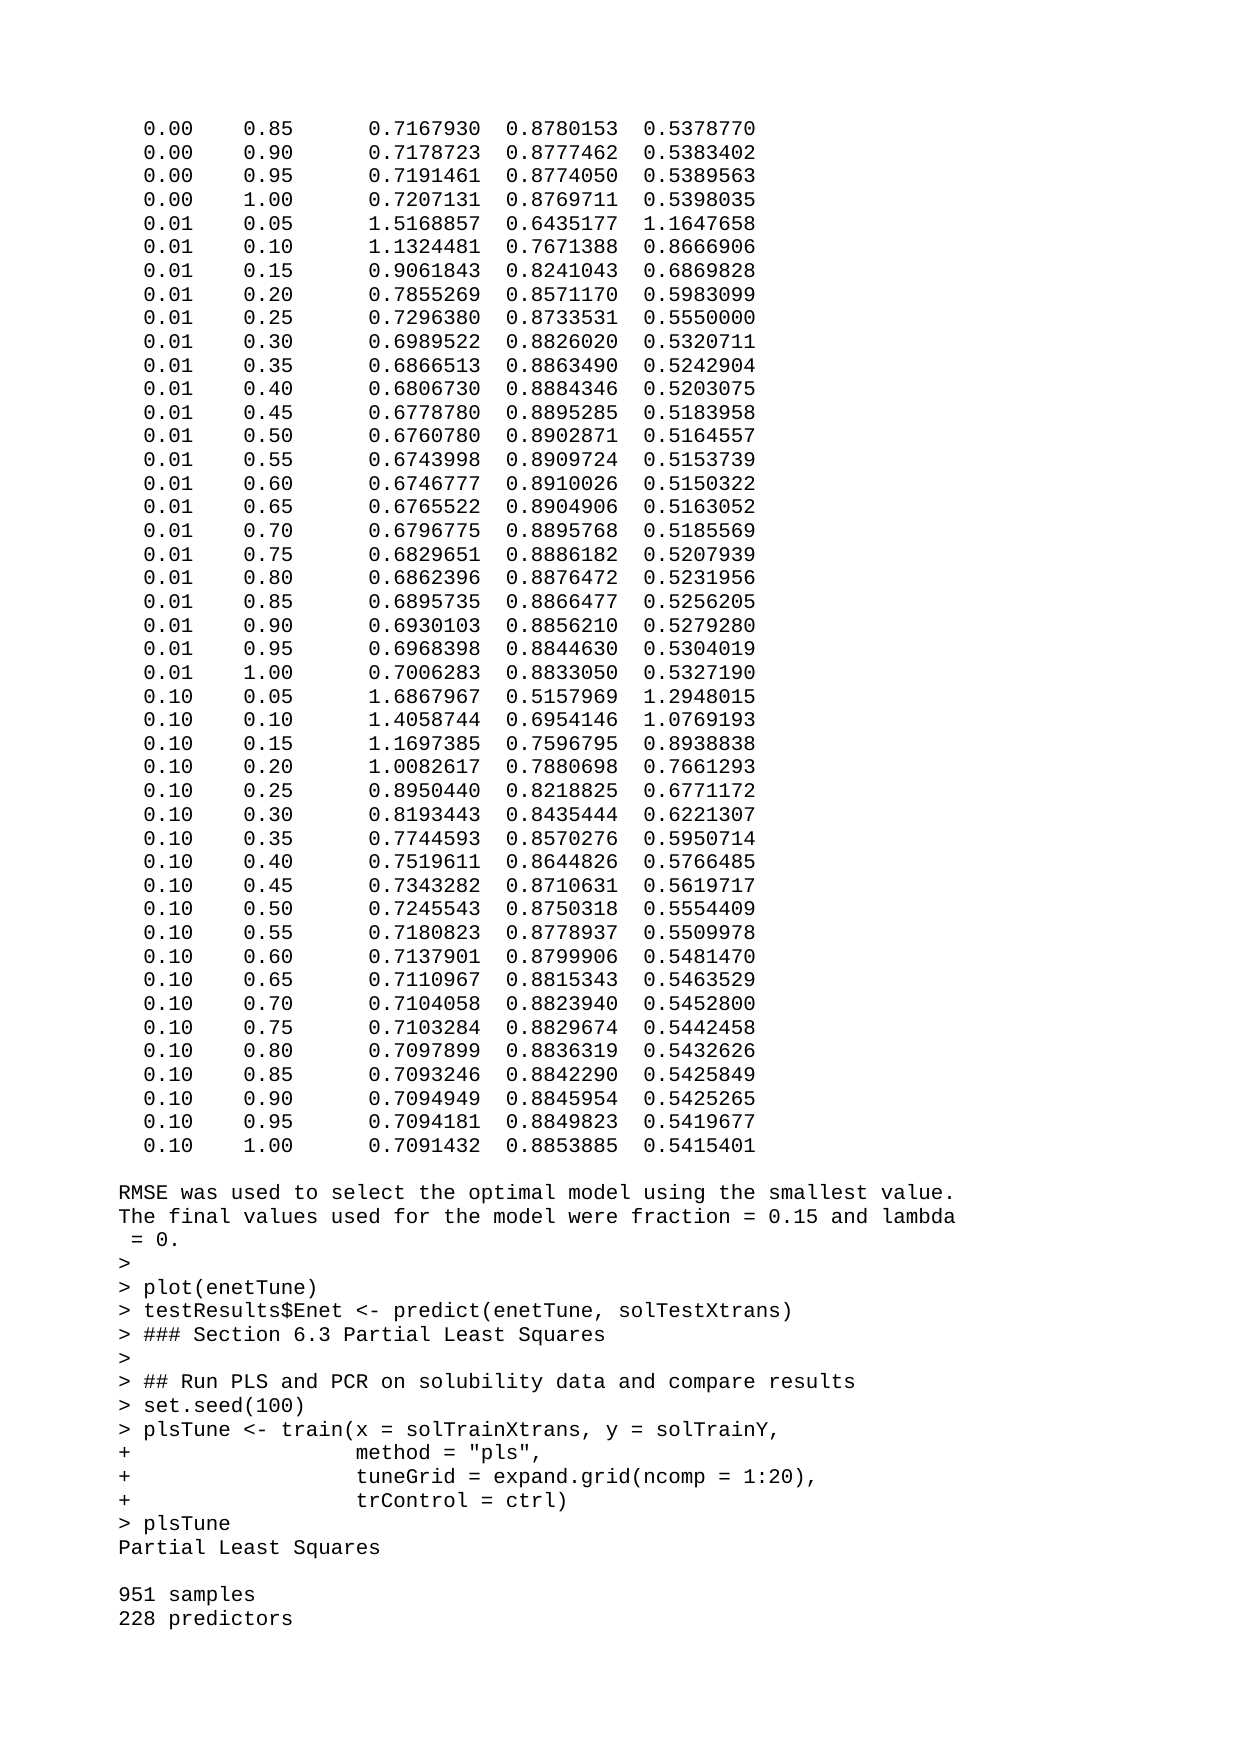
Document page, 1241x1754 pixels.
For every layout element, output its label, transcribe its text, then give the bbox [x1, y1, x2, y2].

table_header > library(AppliedPredictiveModeling) > > data(solubility) > library(lattice) > ### Some initial plots of the data > > xyplot(solTrainY ~ solTrainX$MolWeight, type = c("p", "g"), + ylab = "Solubility (log)", + main = "(a)", + xlab = "Molecular Weight") > xyplot(solTrainY ~ solTrainX$NumRotBonds, type = c("p", "g"), + ylab = "Solubility (log)", + xlab = "Number of Rotatable Bonds") > bwplot(solTrainY ~ ifelse(solTrainX[,100] == 1, + "structure present", + "structure absent"), + ylab = "Solubility (log)", + main = "(b)", + horizontal = FALSE) > ### Find the columns that are not fingerprints , column names that contain the pattern "FP". > > notFingerprints <- grep("FP", names(solTrainXtrans)) > library(caret) > featurePlot(solTrainXtrans[, -notFingerprints], + solTrainY, + between = list(x = 1, y = 1), + type = c("g", "p", "smooth"), + labels = rep("", 2)) There were 50 or more warnings (use warnings() to see the first 50) > library(corrplot) corrplot 0.84 loaded > library(corrplot) > corrplot::corrplot(cor(solTrainXtrans[, -notFingerprints]), + order = "hclust", + tl.cex = .8) > ### Section 6.2 Linear Regression > set.seed(100) > indx <- createFolds(solTrainY, returnTrain = TRUE) > ctrl <- trainControl(method = "cv", index = indx) > set.seed(100) > lmTune0 <- train(x = solTrainXtrans, y = solTrainY, + method = "lm", + trControl = ctrl) Warning messages: 1: In predict.lm(modelFit, newdata) : prediction from a rank-deficient fit may be misleading 2: In predict.lm(modelFit, newdata) : prediction from a rank-deficient fit may be misleading > lmTune0 Linear Regression 951 samples 228 predictors No pre-processing Resampling: Cross-Validated (10 fold) Summary of sample sizes: 856, 857, 855, 856, 856, 855, ... Resampling results: RMSE Rsquared MAE 0.7210355 0.8768359 0.5401102 Tuning parameter 'intercept' was held constant at a value of TRUE > tooHigh <- findCorrelation(cor(solTrainXtrans), .9) > trainXfiltered <- solTrainXtrans[, -tooHigh] > testXfiltered <- solTestXtrans[, -tooHigh] > > set.seed(100) > lmTune <- train(x = trainXfiltered, y = solTrainY, + method = "lm", + trControl = ctrl) > lmTune Linear Regression 951 samples 190 predictors No pre-processing Resampling: Cross-Validated (10 fold) Summary of sample sizes: 856, 857, 855, 856, 856, 855, ... Resampling results: RMSE Rsquared MAE 0.7113935 0.8793396 0.5410503 Tuning parameter 'intercept' was held constant at a value of TRUE > ### Save the test set results in a data frame > testResults <- data.frame(obs = solTestY, + Linear_Regression = predict(lmTune, testXfiltered)) > ### Section 6.4 Penalized Models > ## There is now a simple ridge regression method. > > ridgeGrid <- expand.grid(lambda = seq(0, .1, length = 15)) > > set.seed(100) > ridgeTune <- train(x = solTrainXtrans, y = solTrainY, + method = "ridge", + tuneGrid = ridgeGrid, + trControl = ctrl, + preProc = c("center", "scale")) > ridgeTune Ridge Regression 951 samples 228 predictors Pre-processing: centered (228), scaled (228) Resampling: Cross-Validated (10 fold) Summary of sample sizes: 856, 857, 855, 856, 856, 855, ... Resampling results across tuning parameters: lambda RMSE Rsquared MAE 0.000000000 0.7207131 0.8769711 0.5398035 0.007142857 0.7047552 0.8818659 0.5352468 0.014285714 0.6964731 0.8847911 0.5298526 0.021428571 0.6925923 0.8862699 0.5270496 0.028571429 0.6908607 0.8870609 0.5260082 0.035714286 0.6904220 0.8874561 0.5260650 0.042857143 0.6908548 0.8875998 0.5267354 0.050000000 0.6919152 0.8875759 0.5277925 0.057142857 0.6934719 0.8874300 0.5291986 0.064285714 0.6954114 0.8872009 0.5308565 0.071428571 0.6976723 0.8869096 0.5327291 0.078571429 0.7002069 0.8865723 0.5347215 0.085714286 0.7029801 0.8862009 0.5368744 0.092857143 0.7059656 0.8858041 0.5391389 0.100000000 0.7091432 0.8853885 0.5415401 RMSE was used to select the optimal model using the smallest value. The final value used for the model was lambda = 0.03571429. > > print(update(plot(ridgeTune), xlab = "Penalty")) > > enetGrid <- expand.grid(lambda = c(0, 0.01, .1), + fraction = seq(.05, 1, length = 20)) > set.seed(100) > enetTune <- train(x = solTrainXtrans, y = solTrainY, + method = "enet", + tuneGrid = enetGrid, + trControl = ctrl, + preProc = c("center", "scale")) > enetTune Elasticnet 951 samples 228 predictors Pre-processing: centered (228), scaled (228) Resampling: Cross-Validated (10 fold) Summary of sample sizes: 856, 857, 855, 856, 856, 855, ... Resampling results across tuning parameters: lambda fraction RMSE Rsquared MAE 0.00 0.05 0.8713747 0.8337289 0.6606836 0.00 0.10 0.6882637 0.8858786 0.5234636 0.00 0.15 0.6729264 0.8907993 0.5135577 0.00 0.20 0.6754697 0.8903865 0.5166106 0.00 0.25 0.6879252 0.8865202 0.5251313 0.00 0.30 0.6971062 0.8836414 0.5306989 0.00 0.35 0.7062274 0.8808469 0.5354831 0.00 0.40 0.7125901 0.8788941 0.5387085 0.00 0.45 0.7138745 0.8785587 0.5394560 0.00 0.50 0.7141241 0.8785620 0.5394405 0.00 0.55 0.7144676 0.8784958 0.5393796 0.00 0.60 0.7140540 0.8786589 0.5387174 0.00 0.65 0.7140608 0.8786876 0.5381464 0.00 0.70 0.7145473 0.8785740 0.5379849 0.00 0.75 0.7151022 0.8784343 0.5377724 0.00 0.80 0.7158078 0.8782624 0.5376442 0.00 0.85 0.7167930 0.8780153 0.5378770 0.00 0.90 0.7178723 0.8777462 0.5383402 0.00 0.95 0.7191461 0.8774050 0.5389563 0.00 1.00 0.7207131 0.8769711 0.5398035 0.01 0.05 1.5168857 0.6435177 1.1647658 0.01 0.10 1.1324481 0.7671388 0.8666906 0.01 0.15 0.9061843 0.8241043 0.6869828 0.01 0.20 0.7855269 0.8571170 0.5983099 0.01 0.25 0.7296380 0.8733531 0.5550000 0.01 0.30 0.6989522 0.8826020 0.5320711 0.01 0.35 0.6866513 0.8863490 0.5242904 0.01 0.40 0.6806730 0.8884346 0.5203075 0.01 0.45 0.6778780 0.8895285 0.5183958 0.01 0.50 0.6760780 0.8902871 0.5164557 0.01 0.55 0.6743998 0.8909724 0.5153739 0.01 0.60 0.6746777 0.8910026 0.5150322 0.01 0.65 0.6765522 0.8904906 0.5163052 0.01 0.70 0.6796775 0.8895768 0.5185569 0.01 0.75 0.6829651 0.8886182 0.5207939 0.01 0.80 0.6862396 0.8876472 0.5231956 0.01 0.85 0.6895735 0.8866477 0.5256205 0.01 0.90 0.6930103 0.8856210 0.5279280 0.01 0.95 0.6968398 0.8844630 0.5304019 0.01 1.00 0.7006283 0.8833050 0.5327190 0.10 0.05 1.6867967 0.5157969 1.2948015 0.10 0.10 1.4058744 0.6954146 1.0769193 0.10 0.15 1.1697385 0.7596795 0.8938838 0.10 0.20 1.0082617 0.7880698 0.7661293 0.10 0.25 0.8950440 0.8218825 0.6771172 0.10 0.30 0.8193443 0.8435444 0.6221307 0.10 0.35 0.7744593 0.8570276 0.5950714 0.10 0.40 0.7519611 0.8644826 0.5766485 0.10 0.45 0.7343282 0.8710631 0.5619717 0.10 0.50 0.7245543 0.8750318 0.5554409 0.10 0.55 0.7180823 0.8778937 0.5509978 0.10 0.60 0.7137901 0.8799906 0.5481470 0.10 0.65 0.7110967 0.8815343 0.5463529 0.10 0.70 0.7104058 0.8823940 0.5452800 0.10 0.75 0.7103284 0.8829674 0.5442458 0.10 0.80 0.7097899 0.8836319 0.5432626 0.10 0.85 0.7093246 0.8842290 0.5425849 0.10 0.90 0.7094949 0.8845954 0.5425265 0.10 0.95 0.7094181 0.8849823 0.5419677 0.10 1.00 0.7091432 0.8853885 0.5415401 RMSE was used to select the optimal model using the smallest value. The final values used for the model were fraction = 0.15 and lambda = 0. > > plot(enetTune) > testResults$Enet <- predict(enetTune, solTestXtrans) > ### Section 6.3 Partial Least Squares > > ## Run PLS and PCR on solubility data and compare results > set.seed(100) > plsTune <- train(x = solTrainXtrans, y = solTrainY, + method = "pls", + tuneGrid = expand.grid(ncomp = 1:20), + trControl = ctrl) > plsTune Partial Least Squares 951 samples 228 predictors No pre-processing Resampling: Cross-Validated (10 fold) Summary of sample sizes: 856, 857, 855, 856, 856, 855, ... Resampling results across tuning parameters: ncomp RMSE Rsquared MAE 1 1.7543811 0.2630495 1.4358231 2 1.2720647 0.6128490 0.9889055 3 1.0373646 0.7432147 0.8052678 4 0.8370618 0.8317217 0.6386385 5 0.7458318 0.8660461 0.5714998 6 0.7106591 0.8779019 0.5490473 7 0.6921293 0.8841448 0.5323473 8 0.6908481 0.8851647 0.5315022 9 0.6828771 0.8877056 0.5243122 10 0.6824521 0.8879195 0.5239849 11 0.6826719 0.8878955 0.5259022 12 0.6847473 0.8872488 0.5197999 13 0.6836698 0.8875568 0.5234800 14 0.6856134 0.8871389 0.5237689 15 0.6867190 0.8869351 0.5245770 16 0.6860797 0.8872705 0.5244890 17 0.6881636 0.8866078 0.5245726 18 0.6926077 0.8853743 0.5256957 19 0.6943936 0.8848611 0.5280377 20 0.6977396 0.8837453 0.5328900 RMSE was used to select the optimal model using the smallest value. The final value used for the model was ncomp = 10. > > testResults$PLS <- predict(plsTune, solTestXtrans) > > set.seed(100) > pcrTune <- train(x = solTrainXtrans, y = solTrainY, + method = "pcr", + tuneGrid = expand.grid(ncomp = 1:35), + trControl = ctrl) > pcrTune Principal Component Analysis 951 samples 228 predictors No pre-processing Resampling: Cross-Validated (10 fold) Summary of sample sizes: 856, 857, 855, 856, 856, 855, ... Resampling results across tuning parameters: ncomp RMSE Rsquared MAE 1 1.9778920 0.06590758 1.5840621 2 1.6379400 0.36202127 1.2815335 3 1.3655645 0.55546442 1.0612359 4 1.3715028 0.55157507 1.0642859 5 1.3415864 0.57099834 1.0311280 6 1.2081745 0.64973828 0.9246561 7 1.1818622 0.66578017 0.8975892 8 1.1452119 0.68759737 0.8767988 9 1.0495852 0.73655117 0.8203592 10 1.0063822 0.75723962 0.7797613 11 0.9723334 0.77443568 0.7486139 12 0.9692845 0.77566291 0.7467677 13 0.9526792 0.78316647 0.7388066 14 0.9396590 0.78895459 0.7303651 15 0.9419390 0.78796957 0.7324749 16 0.8695211 0.81842614 0.6643545 17 0.8699482 0.81825536 0.6641582 18 0.8719274 0.81723654 0.6655110 19 0.8695726 0.81824845 0.6636871 20 0.8682556 0.81894961 0.6618263 21 0.8096228 0.84189134 0.6204819 22 0.8122517 0.84082141 0.6234393 23 0.8093641 0.84200427 0.6205354 24 0.8096163 0.84210474 0.6219420 25 0.8095766 0.84208293 0.6213768 26 0.8049366 0.84421798 0.6187902 27 0.8039803 0.84465744 0.6166634 28 0.8056953 0.84397657 0.6177999 29 0.7863312 0.85146390 0.6050769 30 0.7819408 0.85271068 0.6021453 31 0.7795830 0.85355495 0.6019523 32 0.7757032 0.85503975 0.6024722 33 0.7395733 0.86853408 0.5707936 34 0.7327021 0.87065692 0.5661431 35 0.7307134 0.87142813 0.5628155 RMSE was used to select the optimal model using the smallest value. The final value used for the model was ncomp = 35. > > plsResamples <- plsTune$results > plsResamples$Model <- "PLS" > pcrResamples <- pcrTune$results > pcrResamples$Model <- "PCR" > plsPlotData <- rbind(plsResamples, pcrResamples) > > xyplot(RMSE ~ ncomp, + data = plsPlotData, + #aspect = 1, + xlab = "# Components", + ylab = "RMSE (Cross-Validation)", + auto.key = list(columns = 2), + groups = Model, + type = c("o", "g")) > > plsImp <- varImp(plsTune, scale = FALSE) Attaching package: ‘pls’ The following object is masked from ‘package:corrplot’: corrplot The following object is masked from ‘package:caret’: R2 The following object is masked from ‘package:coefplot’: coefplot The following object is masked from ‘package:stats’: loadings > plot(plsImp, top = 25, scales = list(y = list(cex = .95))) > ### Session Information > > sessionInfo() R version 3.5.2 (2018-12-20) Platform: x86_64-pc-linux-gnu (64-bit) Running under: Debian GNU/Linux 10 (buster) Matrix products: default BLAS: /usr/lib/x86_64-linux-gnu/blas/libblas.so.3.8.0 LAPACK: /usr/lib/x86_64-linux-gnu/lapack/liblapack.so.3.8.0 locale: [1] LC_CTYPE=en_US.UTF-8 LC_NUMERIC=C [3] LC_TIME=en_US.UTF-8 LC_COLLATE=en_US.UTF-8 [5] LC_MONETARY=en_US.UTF-8 LC_MESSAGES=en_US.UTF-8 [7] LC_PAPER=en_US.UTF-8 LC_NAME=C [9] LC_ADDRESS=C LC_TELEPHONE=C [11] LC_MEASUREMENT=en_US.UTF-8 LC_IDENTIFICATION=C attached base packages: [1] stats graphics grDevices utils datasets methods [7] base other attached packages: [1] pls_2.7-2 corrplot_0.84 [3] caret_6.0-86 lattice_0.20-38 [5] AppliedPredictiveModeling_1.1-7 coefplot_1.2.6 [7] ggplot2_3.3.0 loaded via a namespace (and not attached): [1] elasticnet_1.1.1 tidyselect_1.0.0 purrr_0.3.3 [4] reshape2_1.4.3 splines_3.5.2 colorspace_1.4-1 [7] generics_0.0.2 stats4_3.5.2 survival_2.43-3 [10] prodlim_2019.11.13 rlang_0.4.5 ModelMetrics_1.2.2.2 [13] pillar_1.4.3 glue_1.3.1 withr_2.1.2 [16] foreach_1.4.8 lifecycle_0.2.0 plyr_1.8.6 [19] rpart.plot_3.0.8 lava_1.6.7 stringr_1.4.0 [22] timeDate_3043.102 munsell_0.5.0 gtable_0.3.0 [25] recipes_0.1.10 codetools_0.2-16 labeling_0.3 [28] class_7.3-15 lars_1.2 Rcpp_1.0.3 [31] scales_1.1.0 plotrix_3.7-7 CORElearn_1.54.2 [34] ipred_0.9-9 useful_1.2.6 farver_2.0.3 [37] ellipse_0.4.1 digest_0.6.25 stringi_1.4.6 [40] dplyr_0.8.5 grid_3.5.2 tools_3.5.2 [43] magrittr_1.5 tibble_2.1.3 cluster_2.0.7-1 [46] crayon_1.3.4 pkgconfig_2.0.3 MASS_7.3-51.1 [49] Matrix_1.2-15 data.table_1.12.8 pROC_1.16.1 [52] lubridate_1.7.4 gower_0.2.1 assertthat_0.2.1 [55] rstudioapi_0.11 iterators_1.0.12 R6_2.4.1 [58] rpart_4.1-13 nnet_7.3-12 nlme_3.1-137 [61] compiler_3.5.2 [118, 118, 1240, 1631]
